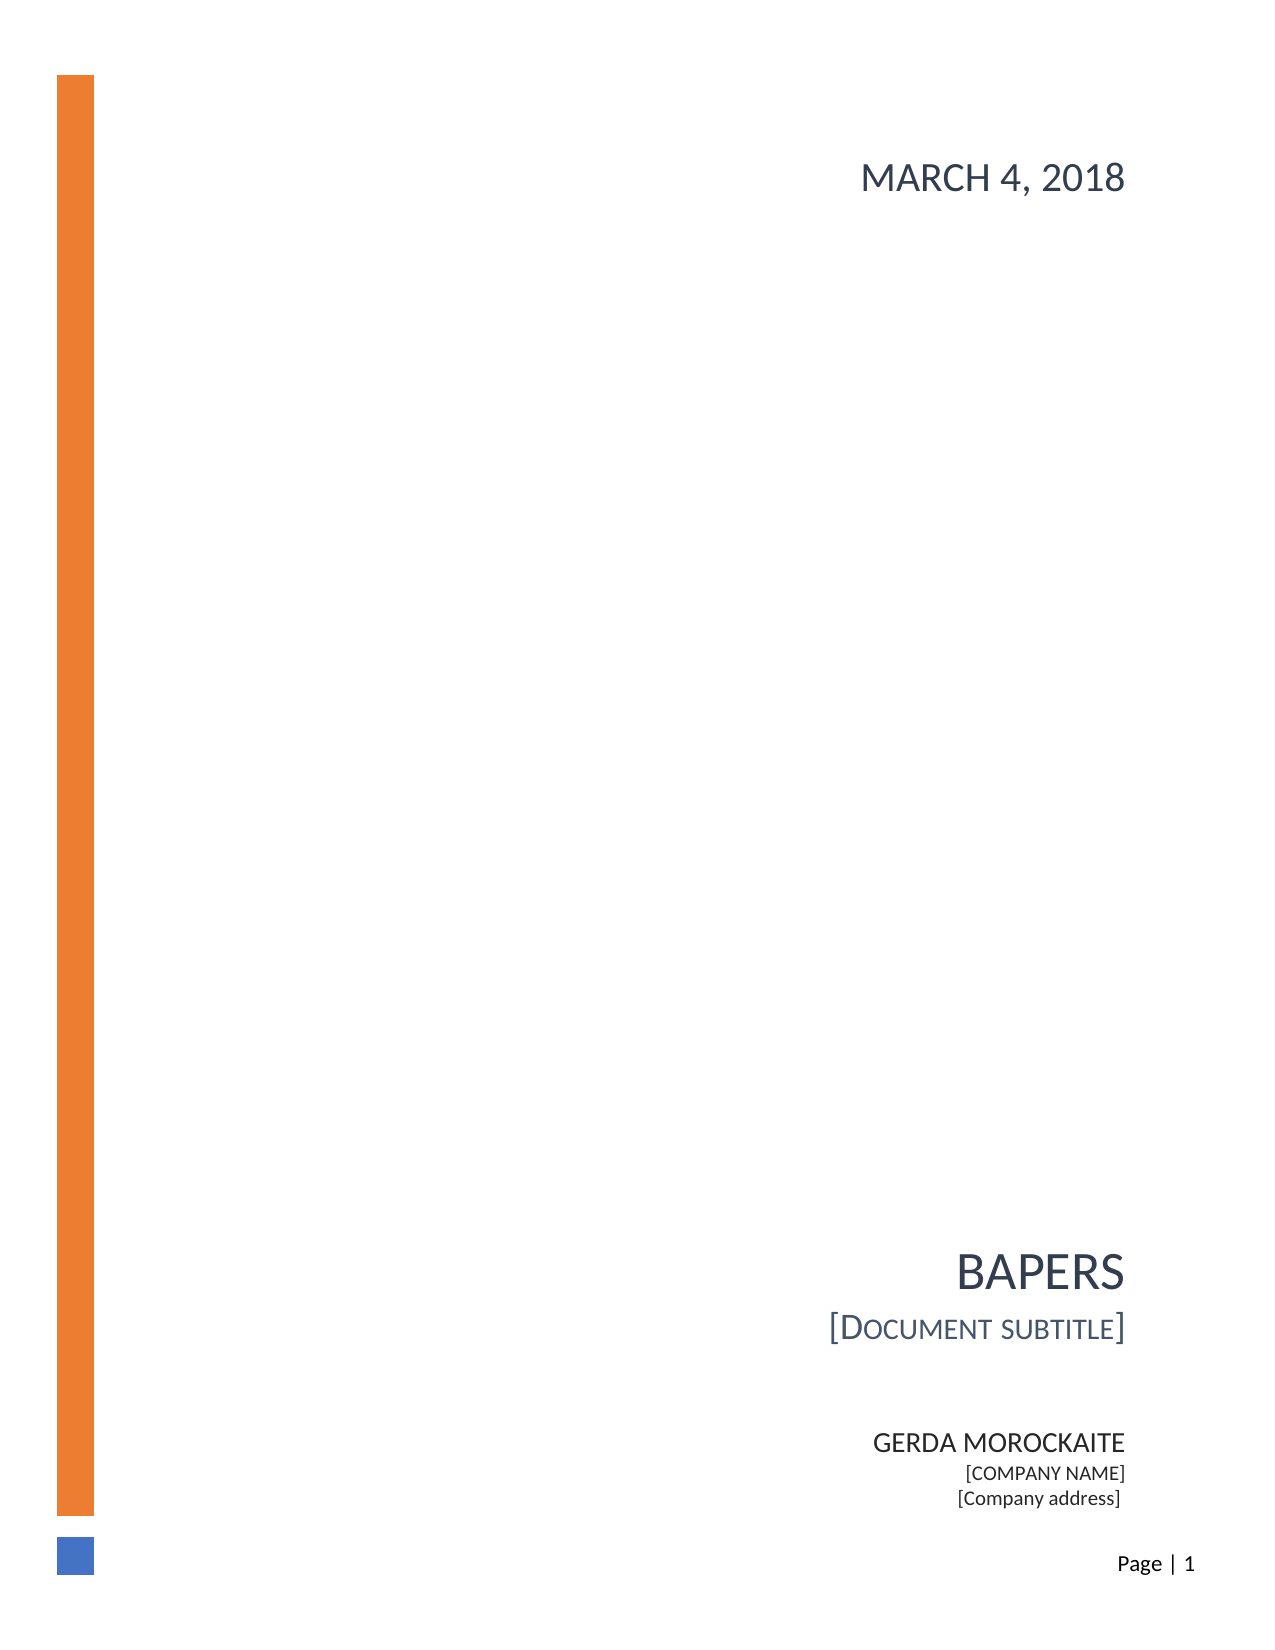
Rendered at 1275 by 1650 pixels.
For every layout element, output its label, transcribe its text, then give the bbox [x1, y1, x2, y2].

text [Document subtitle] [191, 1303, 1125, 1348]
text Gerda Morockaite [191, 1424, 1125, 1460]
text [Company name] [191, 1460, 1125, 1485]
text BAPERS [191, 1237, 1125, 1303]
text [Company address] [191, 1485, 1125, 1511]
text March 4, 2018 [191, 151, 1125, 202]
